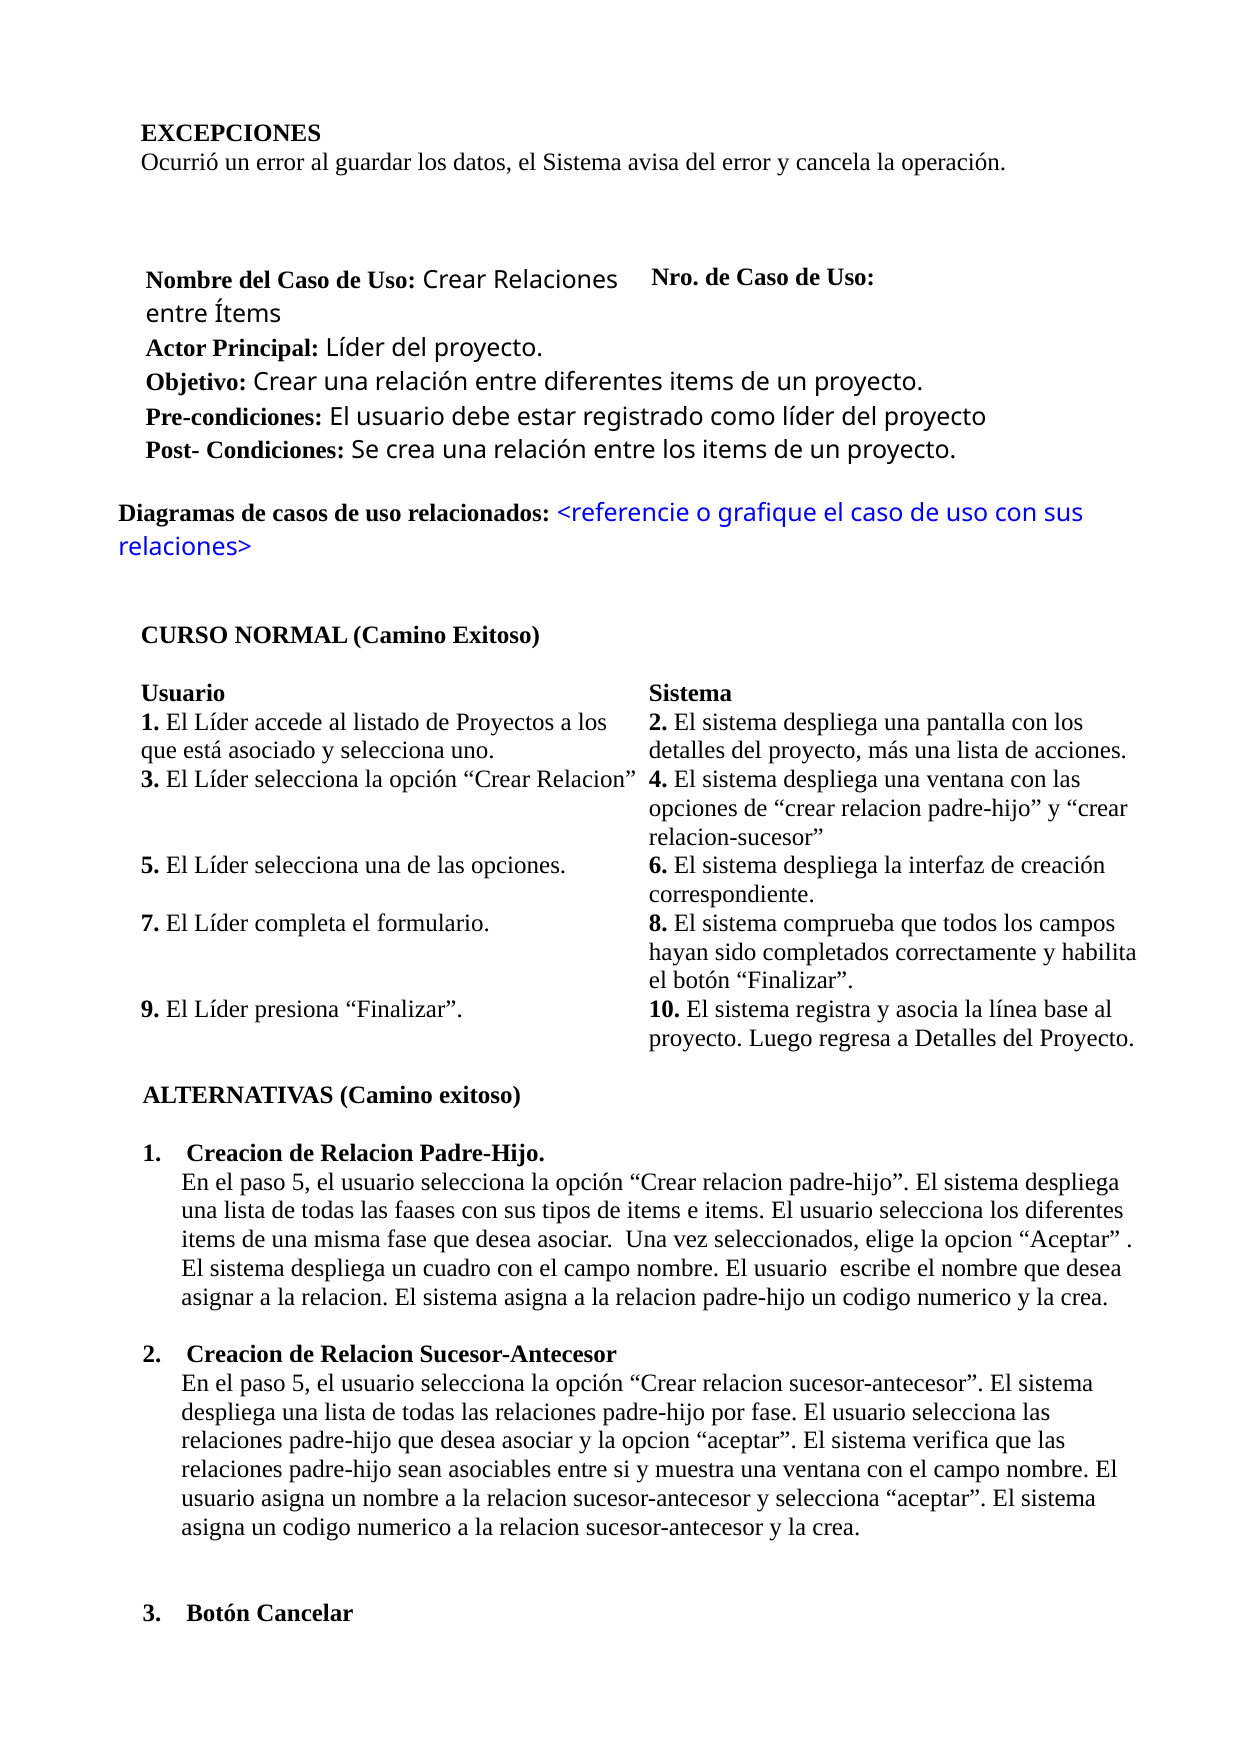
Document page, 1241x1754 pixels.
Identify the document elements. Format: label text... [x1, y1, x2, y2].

table_cell 3. El Líder selecciona la opción “Crear Relacion” [141, 764, 649, 851]
table_header CURSO NORMAL (Camino Exitoso) [141, 621, 1157, 678]
table_cell 7. El Líder completa el formulario. [141, 908, 649, 994]
table_cell 3. Botón Cancelar [142, 1598, 1157, 1627]
table_header EXCEPCIONES [141, 118, 1157, 147]
table_cell 1. El Líder accede al listado de Proyectos a los que está asociado y selecciona uno. [141, 707, 649, 764]
table_cell 2. El sistema despliega una pantalla con los detalles del proyecto, más una lista de acciones. [649, 707, 1157, 764]
table_cell Post- Condiciones: Se crea una relación entre los items de un proyecto. [145, 432, 1157, 466]
table_cell Sistema [649, 678, 1157, 707]
table_cell 4. El sistema despliega una ventana con las opciones de “crear relacion padre-hijo” y “crear relacion-sucesor” [649, 764, 1157, 851]
table_cell Actor Principal: Líder del proyecto. [145, 330, 1157, 364]
table_cell Ocurrió un error al guardar los datos, el Sistema avisa del error y cancela la operación. [141, 147, 1157, 204]
table_header ALTERNATIVAS (Camino exitoso) 1. Creacion de Relacion Padre-Hijo. En el paso 5, el usuario selecciona la opción “Crear relacion padre-hijo”. El sistema despliega una lista de todas las faases con sus tipos de items e items. El usuario selecciona los diferentes items de una misma fase que desea asociar. Una vez seleccionados, elige la opcion “Aceptar” . El sistema despliega un cuadro con el campo nombre. El usuario escribe el nombre que desea asignar a la relacion. El sistema asigna a la relacion padre-hijo un codigo numerico y la crea. 2. Creacion de Relacion Sucesor-Antecesor En el paso 5, el usuario selecciona la opción “Crear relacion sucesor-antecesor”. El sistema despliega una lista de todas las relaciones padre-hijo por fase. El usuario selecciona las relaciones padre-hijo que desea asociar y la opcion “aceptar”. El sistema verifica que las relaciones padre-hijo sean asociables entre si y muestra una ventana con el campo nombre. El usuario asigna un nombre a la relacion sucesor-antecesor y selecciona “aceptar”. El sistema asigna un codigo numerico a la relacion sucesor-antecesor y la crea. [142, 1081, 1157, 1598]
table_cell Usuario [141, 678, 649, 707]
table_cell 10. El sistema registra y asocia la línea base al proyecto. Luego regresa a Detalles del Proyecto. [649, 994, 1157, 1052]
table_header Nro. de Caso de Uso: [651, 262, 1157, 330]
table_header Nombre del Caso de Uso: Crear Relaciones entre Ítems [145, 262, 651, 330]
text Diagramas de casos de uso relacionados: <referencie o grafique el caso de uso con sus relaciones> [118, 495, 1122, 563]
table_cell 6. El sistema despliega la interfaz de creación correspondiente. [649, 851, 1157, 908]
table_cell 9. El Líder presiona “Finalizar”. [141, 994, 649, 1052]
table_cell Objetivo: Crear una relación entre diferentes items de un proyecto. [145, 364, 1157, 398]
table_cell 8. El sistema comprueba que todos los campos hayan sido completados correctamente y habilita el botón “Finalizar”. [649, 908, 1157, 994]
table_cell Pre-condiciones: El usuario debe estar registrado como líder del proyecto [145, 398, 1157, 432]
table_cell 5. El Líder selecciona una de las opciones. [141, 851, 649, 908]
